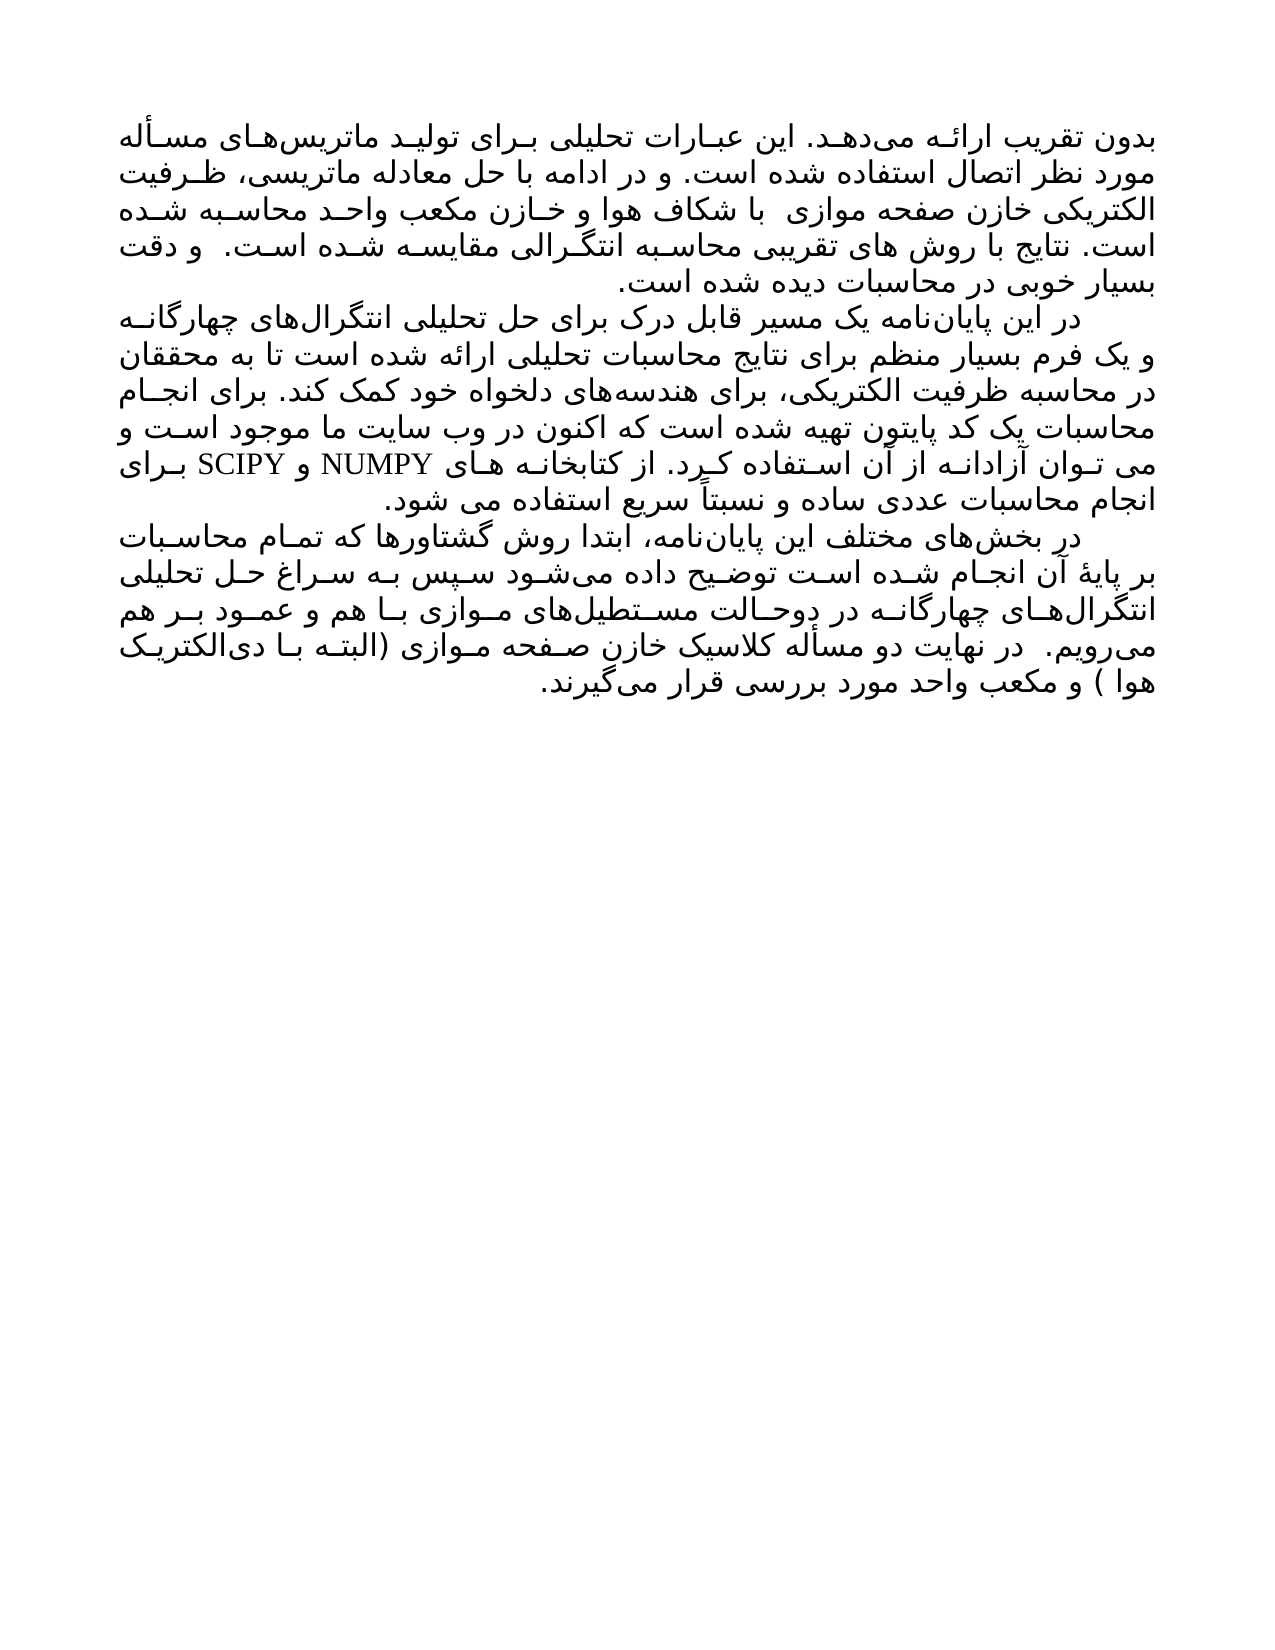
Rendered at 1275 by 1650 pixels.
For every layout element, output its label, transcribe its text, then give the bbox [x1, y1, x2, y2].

text در بخش‌های مختلف این پایان‌نامه، ابتدا روش گشتاورها که تمام محاسبات بر پایهٔ آن انجام شده است توضیح داده می‌شود سپس به سراغ حل تحلیلی انتگرال‌های چهارگانه در دوحالت مستطیل‌های موازی با هم و عمود بر هم می‌رویم. در نهایت دو مسأله کلاسیک خازن صفحه موازی (البته با دی‌الکتریک هوا ) و مکعب واحد مورد بررسی قرار می‌گیرند. [118, 518, 1157, 700]
text بدون تقریب ارائه می‌دهد. این عبارات تحلیلی برای تولید ماتریس‌های مسأله مورد نظر اتصال استفاده شده است. و در ادامه با حل معادله ماتریسی، ظرفیت الکتریکی خازن صفحه موازی با شکاف هوا و خازن مکعب واحد محاسبه شده است. نتایج با روش های تقریبی محاسبه انتگرالی مقایسه شده است. و دقت بسیار خوبی در محاسبات دیده شده است. [118, 118, 1157, 300]
text در این پایان‌نامه یک مسیر قابل درک برای حل تحلیلی انتگرال‌های چهارگانه و یک فرم بسیار منظم برای نتایج محاسبات تحلیلی ارائه شده است تا به محققان در محاسبه ظرفیت الکتریکی، برای هندسه‌های دلخواه خود کمک کند. برای انجام محاسبات یک کد پایتون تهیه شده است که اکنون در وب سایت ما موجود است و می توان آزادانه از آن استفاده کرد. از کتابخانه های NUMPY و SCIPY برای انجام محاسبات عددی ساده و نسبتاً سریع استفاده می شود. [118, 300, 1157, 518]
